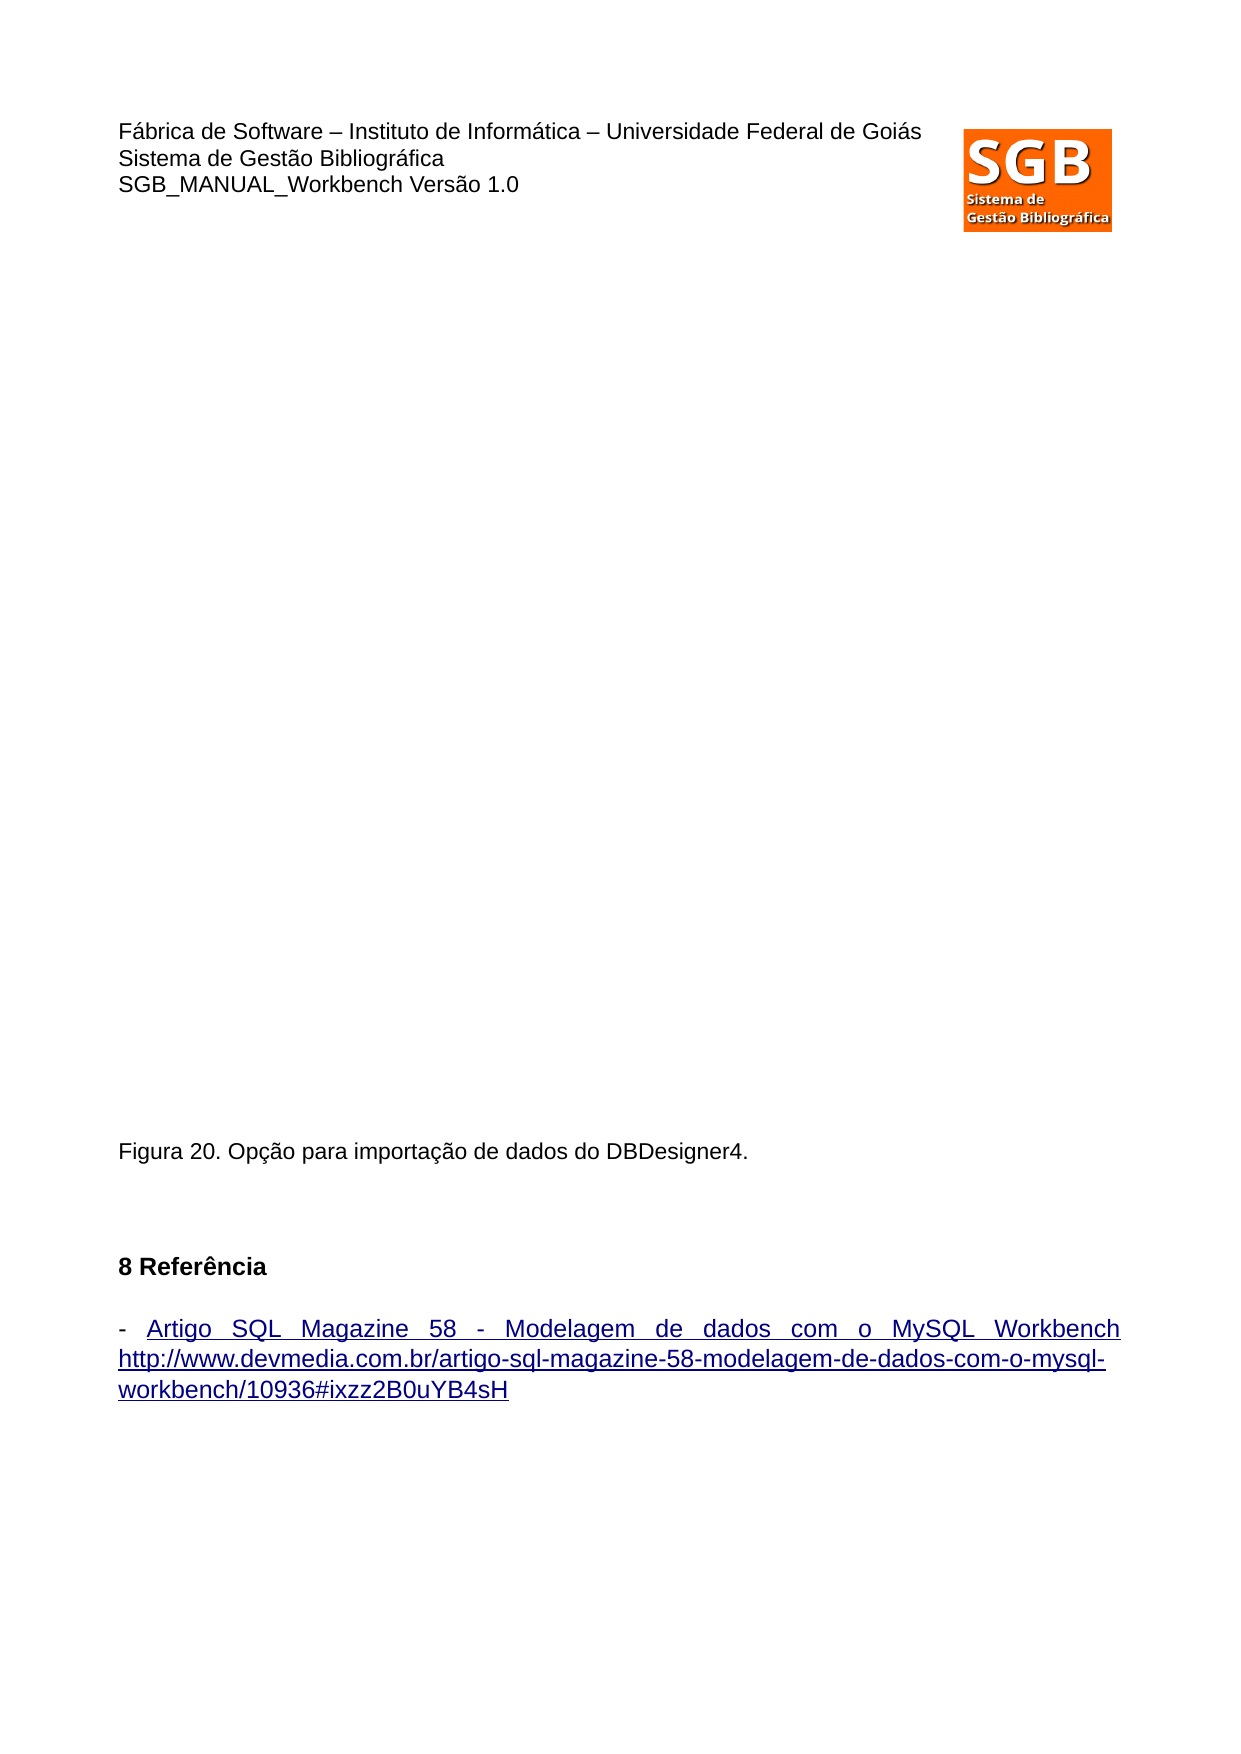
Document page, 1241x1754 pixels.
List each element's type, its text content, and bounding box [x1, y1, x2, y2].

text - Artigo SQL Magazine 58 - Modelagem de dados com o MySQL Workbench http://www.devmedia.com.br/artigo-sql-magazine-58-modelagem-de-dados-com-o-mysql-workbench/10936#ixzz2B0uYB4sH [118, 1283, 1122, 1404]
text Figura 20. Opção para importação de dados do DBDesigner4. [118, 1138, 1122, 1164]
subtitle 8 Referência [118, 1252, 1122, 1281]
picture [963, 129, 1112, 232]
